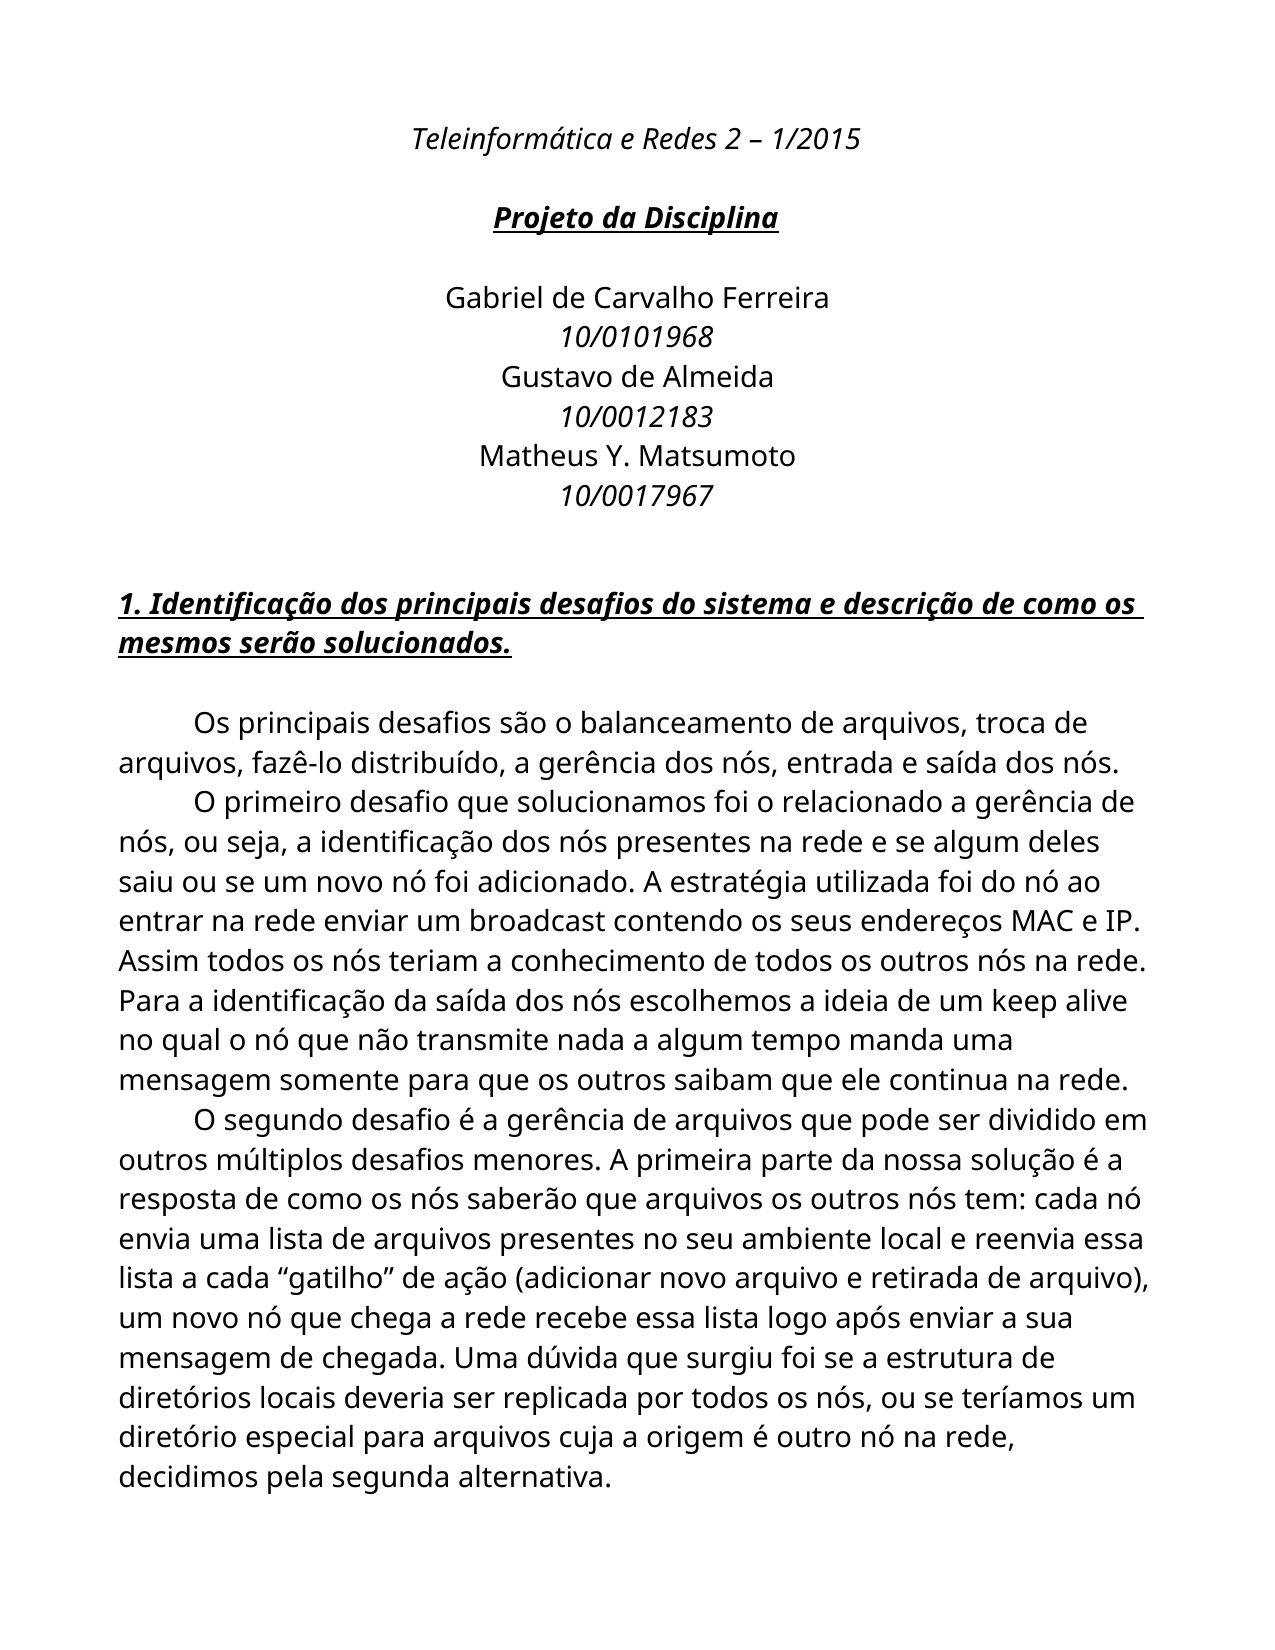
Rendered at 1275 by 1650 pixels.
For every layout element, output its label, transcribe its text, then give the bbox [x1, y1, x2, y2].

text Matheus Y. Matsumoto [118, 436, 1157, 475]
text Os principais desafios são o balanceamento de arquivos, troca de arquivos, fazê-lo distribuído, a gerência dos nós, entrada e saída dos nós. [118, 702, 1157, 782]
text Teleinformática e Redes 2 – 1/2015 [118, 118, 1157, 158]
text O primeiro desafio que solucionamos foi o relacionado a gerência de nós, ou seja, a identificação dos nós presentes na rede e se algum deles saiu ou se um novo nó foi adicionado. A estratégia utilizada foi do nó ao entrar na rede enviar um broadcast contendo os seus endereços MAC e IP. Assim todos os nós teriam a conhecimento de todos os outros nós na rede. Para a identificação da saída dos nós escolhemos a ideia de um keep alive no qual o nó que não transmite nada a algum tempo manda uma mensagem somente para que os outros saibam que ele continua na rede. [118, 782, 1157, 1099]
text 1. Identificação dos principais desafios do sistema e descrição de como os mesmos serão solucionados. [118, 583, 1157, 662]
text O segundo desafio é a gerência de arquivos que pode ser dividido em outros múltiplos desafios menores. A primeira parte da nossa solução é a resposta de como os nós saberão que arquivos os outros nós tem: cada nó envia uma lista de arquivos presentes no seu ambiente local e reenvia essa lista a cada “gatilho” de ação (adicionar novo arquivo e retirada de arquivo), um novo nó que chega a rede recebe essa lista logo após enviar a sua mensagem de chegada. Uma dúvida que surgiu foi se a estrutura de diretórios locais deveria ser replicada por todos os nós, ou se teríamos um diretório especial para arquivos cuja a origem é outro nó na rede, decidimos pela segunda alternativa. [118, 1099, 1157, 1496]
text 10/0017967 [118, 475, 1157, 515]
text 10/0012183 [118, 396, 1157, 436]
text Gustavo de Almeida [118, 356, 1157, 396]
text 10/0101968 [118, 317, 1157, 356]
text Projeto da Disciplina [118, 197, 1157, 237]
text Gabriel de Carvalho Ferreira [118, 277, 1157, 317]
